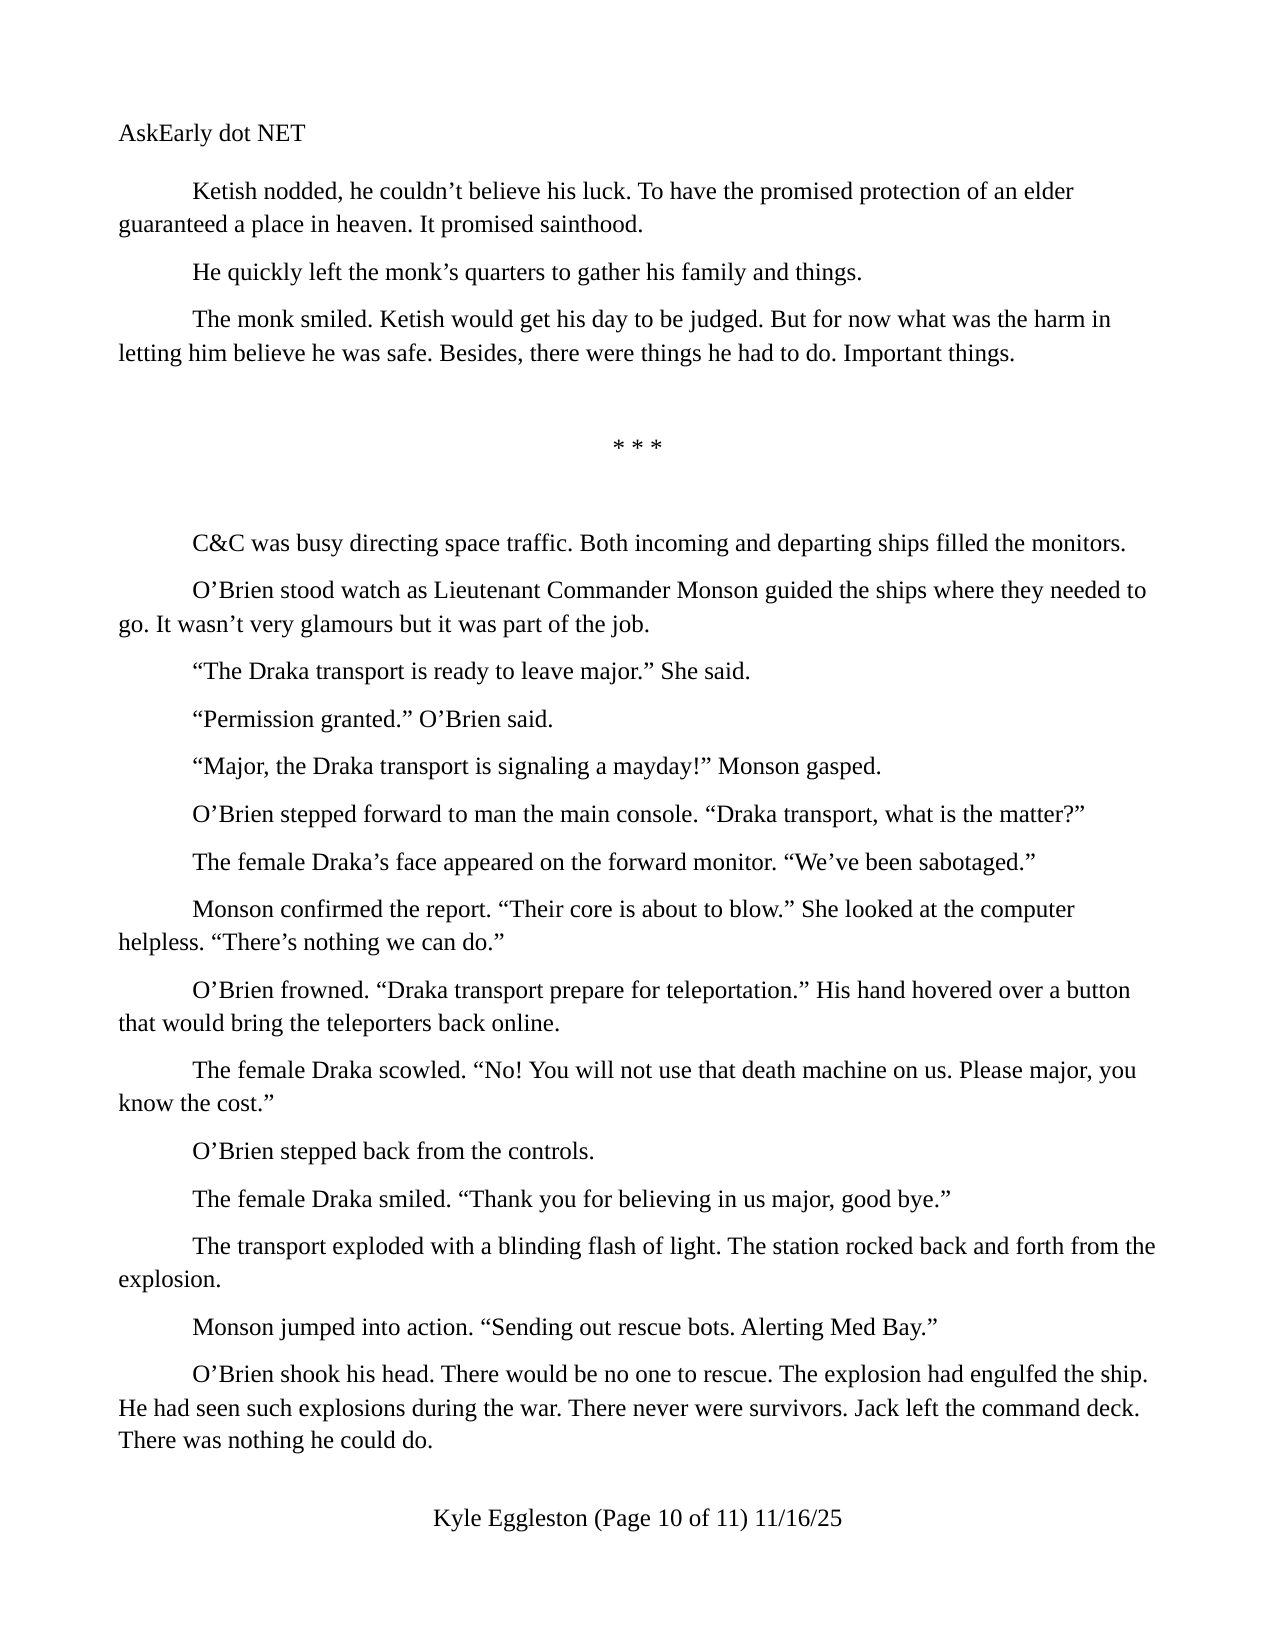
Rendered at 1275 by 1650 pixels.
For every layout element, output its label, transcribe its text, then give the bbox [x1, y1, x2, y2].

text The transport exploded with a blinding flash of light. The station rocked back and forth from the explosion. [118, 1231, 1157, 1293]
text “The Draka transport is ready to leave major.” She said. [118, 656, 1157, 685]
text Monson confirmed the report. “Their core is about to blow.” She looked at the computer helpless. “There’s nothing we can do.” [118, 894, 1157, 956]
text The female Draka smiled. “Thank you for believing in us major, good bye.” [118, 1184, 1157, 1212]
text * * * [118, 433, 1157, 462]
text O’Brien stepped back from the controls. [118, 1136, 1157, 1165]
text O’Brien shook his head. There would be no one to rescue. The explosion had engulfed the ship. He had seen such explosions during the war. There never were survivors. Jack left the command deck. There was nothing he could do. [118, 1359, 1157, 1454]
text O’Brien stood watch as Lieutenant Commander Monson guided the ships where they needed to go. It wasn’t very glamours but it was part of the job. [118, 576, 1157, 637]
text O’Brien frowned. “Draka transport prepare for teleportation.” His hand hovered over a button that would bring the teleporters back online. [118, 975, 1157, 1037]
text The monk smiled. Ketish would get his day to be judged. But for now what was the harm in letting him believe he was safe. Besides, there were things he had to do. Important things. [118, 304, 1157, 366]
text Monson jumped into action. “Sending out rescue bots. Alerting Med Bay.” [118, 1312, 1157, 1341]
text Ketish nodded, he couldn’t believe his luck. To have the promised protection of an elder guaranteed a place in heaven. It promised sainthood. [118, 176, 1157, 238]
text He quickly left the monk’s quarters to gather his family and things. [118, 257, 1157, 286]
text “Major, the Draka transport is signaling a mayday!” Monson gasped. [118, 751, 1157, 780]
text O’Brien stepped forward to man the main console. “Draka transport, what is the matter?” [118, 799, 1157, 828]
text The female Draka’s face appeared on the forward monitor. “We’ve been sabotaged.” [118, 847, 1157, 875]
text “Permission granted.” O’Brien said. [118, 704, 1157, 733]
text The female Draka scowled. “No! You will not use that death machine on us. Please major, you know the cost.” [118, 1056, 1157, 1117]
text C&C was busy directing space traffic. Both incoming and departing ships filled the monitors. [118, 528, 1157, 557]
